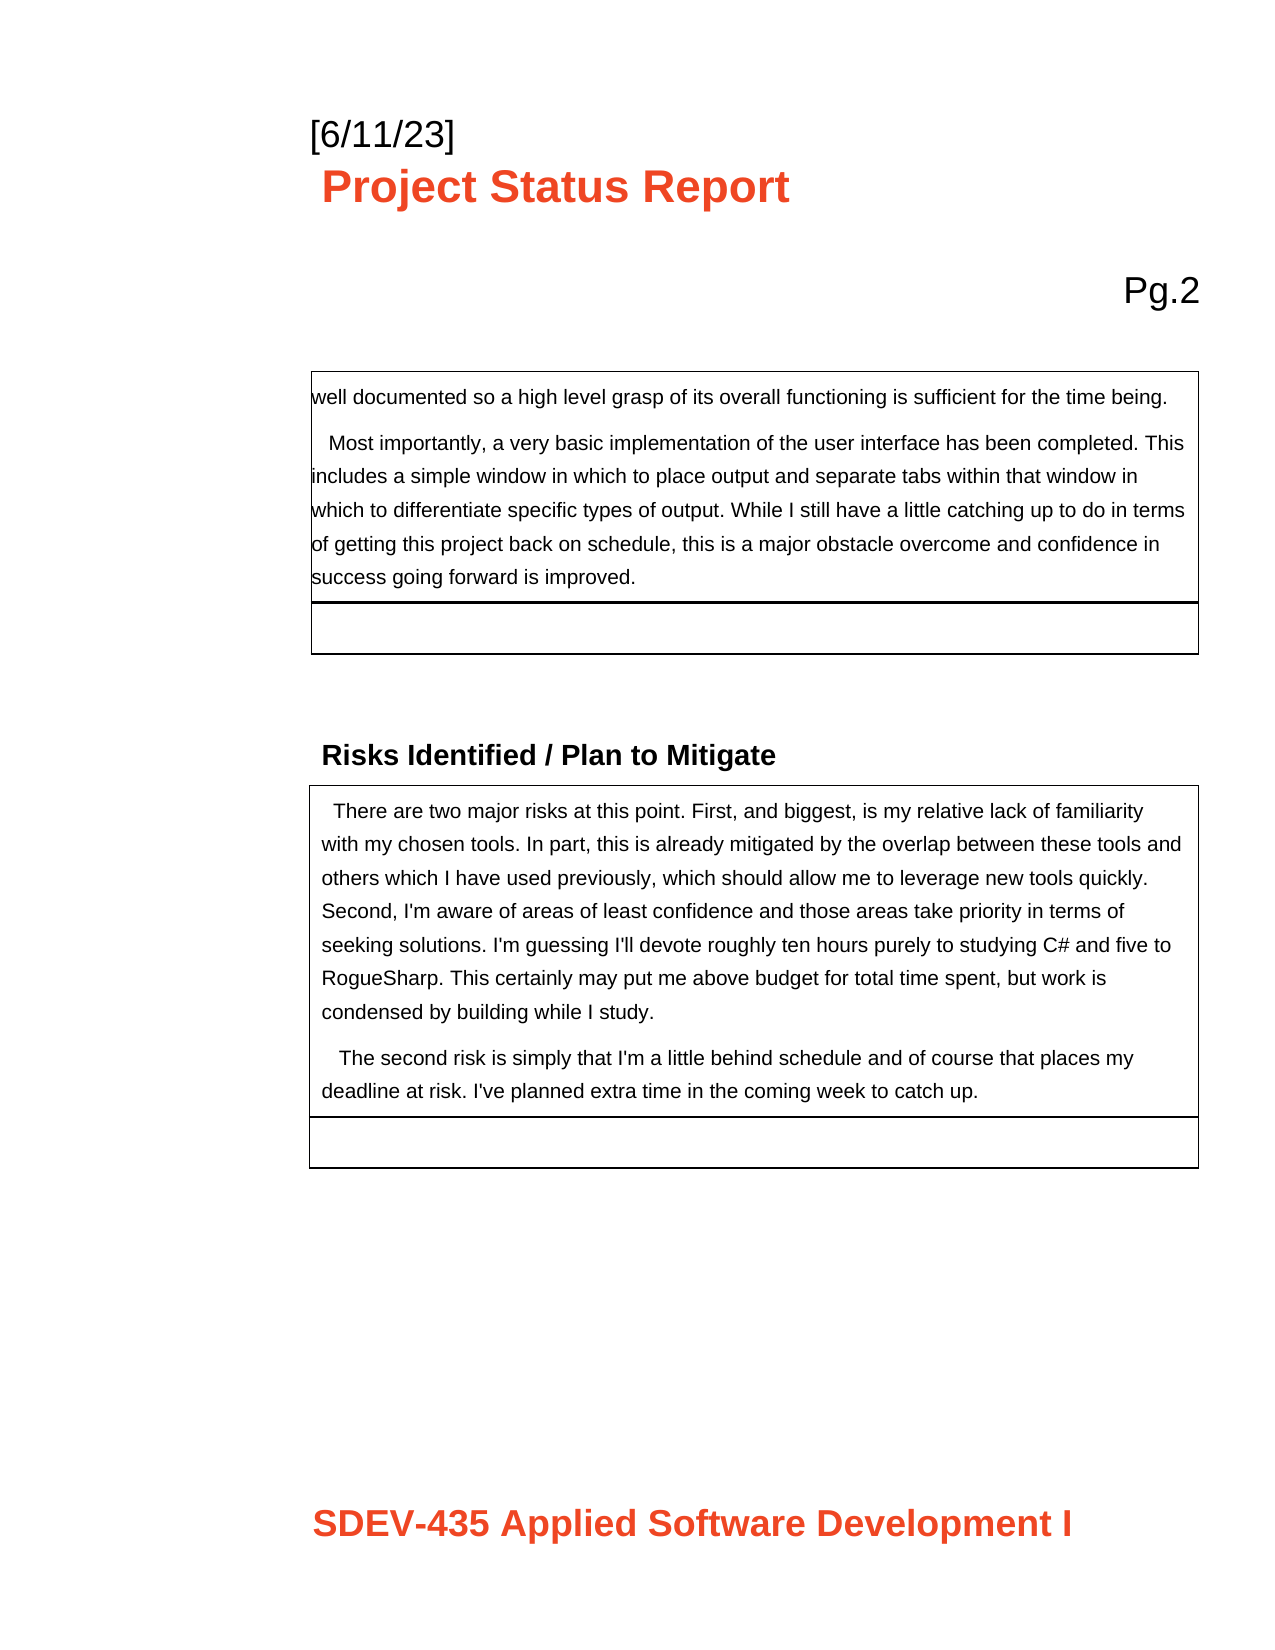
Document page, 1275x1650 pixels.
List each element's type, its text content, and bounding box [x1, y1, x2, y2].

table_header There are two major risks at this point. First, and biggest, is my relative lack of familiarity with my chosen tools. In part, this is already mitigated by the overlap between these tools and others which I have used previously, which should allow me to leverage new tools quickly. Second, I'm aware of areas of least confidence and those areas take priority in terms of seeking solutions. I'm guessing I'll devote roughly ten hours purely to studying C# and five to RogueSharp. This certainly may put me above budget for total time spent, but work is condensed by building while I study. The second risk is simply that I'm a little behind schedule and of course that places my deadline at risk. I've planned extra time in the coming week to catch up. [310, 786, 1198, 1116]
table_cell [310, 1118, 1198, 1167]
subtitle Risks Identified / Plan to Mitigate [321, 738, 1200, 772]
table_cell [312, 604, 1198, 652]
table_header well documented so a high level grasp of its overall functioning is sufficient for the time being. Most importantly, a very basic implementation of the user interface has been completed. This includes a simple window in which to place output and separate tabs within that window in which to differentiate specific types of output. While I still have a little catching up to do in terms of getting this project back on schedule, this is a major obstacle overcome and confidence in success going forward is improved. [312, 372, 1198, 601]
